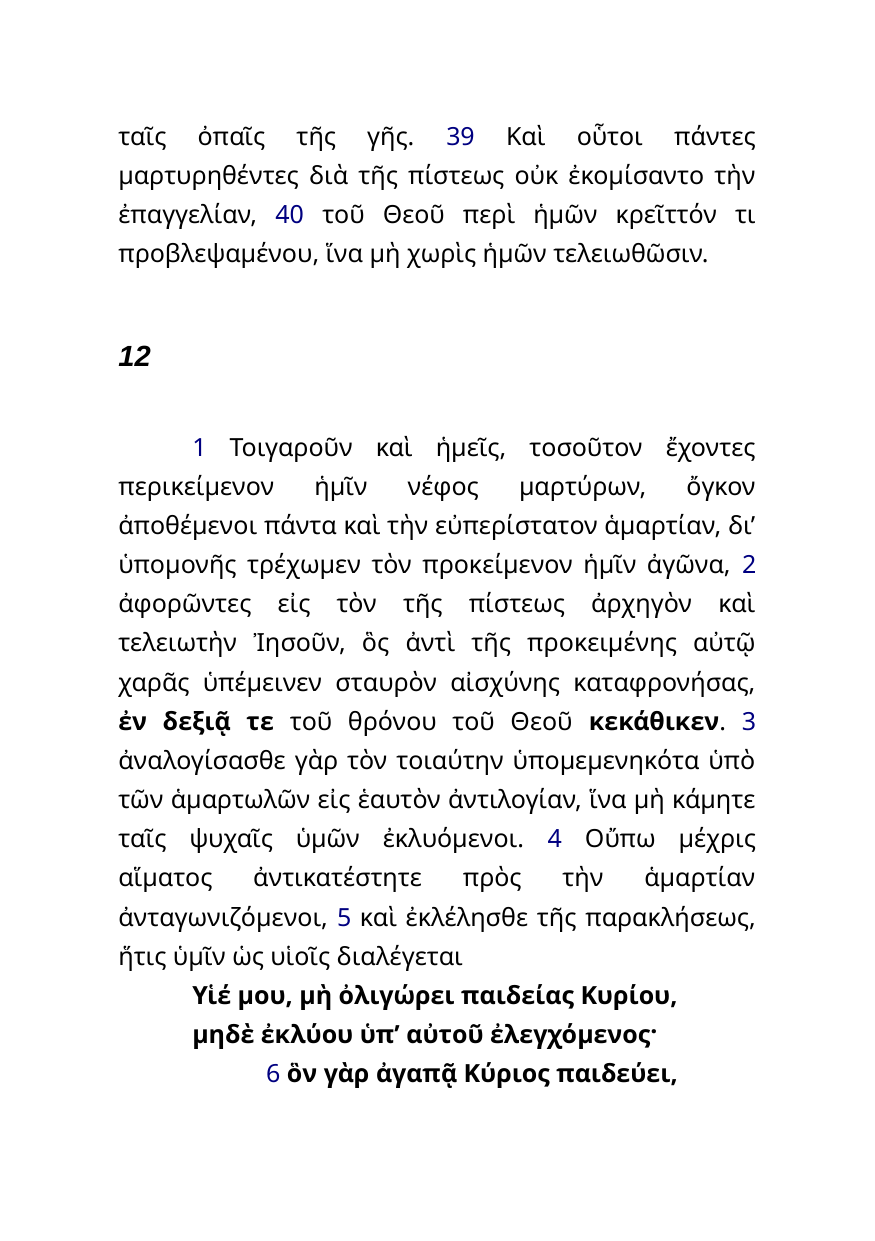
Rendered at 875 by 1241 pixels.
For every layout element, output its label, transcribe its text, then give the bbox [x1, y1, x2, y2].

text Υἱέ μου, μὴ ὀλιγώρει παιδείας Κυρίου, [118, 977, 756, 1012]
text 1 Τοιγαροῦν καὶ ἡμεῖς, τοσοῦτον ἔχοντες περικείμενον ἡμῖν νέφος μαρτύρων, ὄγκον ἀποθέμενοι πάντα καὶ τὴν εὐπερίστατον ἁμαρτίαν, δι’ ὑπομονῆς τρέχωμεν τὸν προκείμενον ἡμῖν ἀγῶνα, 2 ἀφορῶντες εἰς τὸν τῆς πίστεως ἀρχηγὸν καὶ τελειωτὴν Ἰησοῦν, ὃς ἀντὶ τῆς προκειμένης αὐτῷ χαρᾶς ὑπέμεινεν σταυρὸν αἰσχύνης καταφρονήσας, ἐν δεξιᾷ τε τοῦ θρόνου τοῦ Θεοῦ κεκάθικεν. 3 ἀναλογίσασθε γὰρ τὸν τοιαύτην ὑπομεμενηκότα ὑπὸ τῶν ἁμαρτωλῶν εἰς ἑαυτὸν ἀντιλογίαν, ἵνα μὴ κάμητε ταῖς ψυχαῖς ὑμῶν ἐκλυόμενοι. 4 Οὔπω μέχρις αἵματος ἀντικατέστητε πρὸς τὴν ἁμαρτίαν ἀνταγωνιζόμενοι, 5 καὶ ἐκλέλησθε τῆς παρακλήσεως, ἥτις ὑμῖν ὡς υἱοῖς διαλέγεται [118, 429, 756, 972]
text 6 ὃν γὰρ ἀγαπᾷ Κύριος παιδεύει, [118, 1056, 756, 1090]
text μηδὲ ἐκλύου ὑπ’ αὐτοῦ ἐλεγχόμενος· [118, 1017, 756, 1051]
text ταῖς ὀπαῖς τῆς γῆς. 39 Καὶ οὗτοι πάντες μαρτυρηθέντες διὰ τῆς πίστεως οὐκ ἐκομίσαντο τὴν ἐπαγγελίαν, 40 τοῦ Θεοῦ περὶ ἡμῶν κρεῖττόν τι προβλεψαμένου, ἵνα μὴ χωρὶς ἡμῶν τελειωθῶσιν. [118, 118, 756, 270]
subtitle 12 [118, 339, 756, 372]
